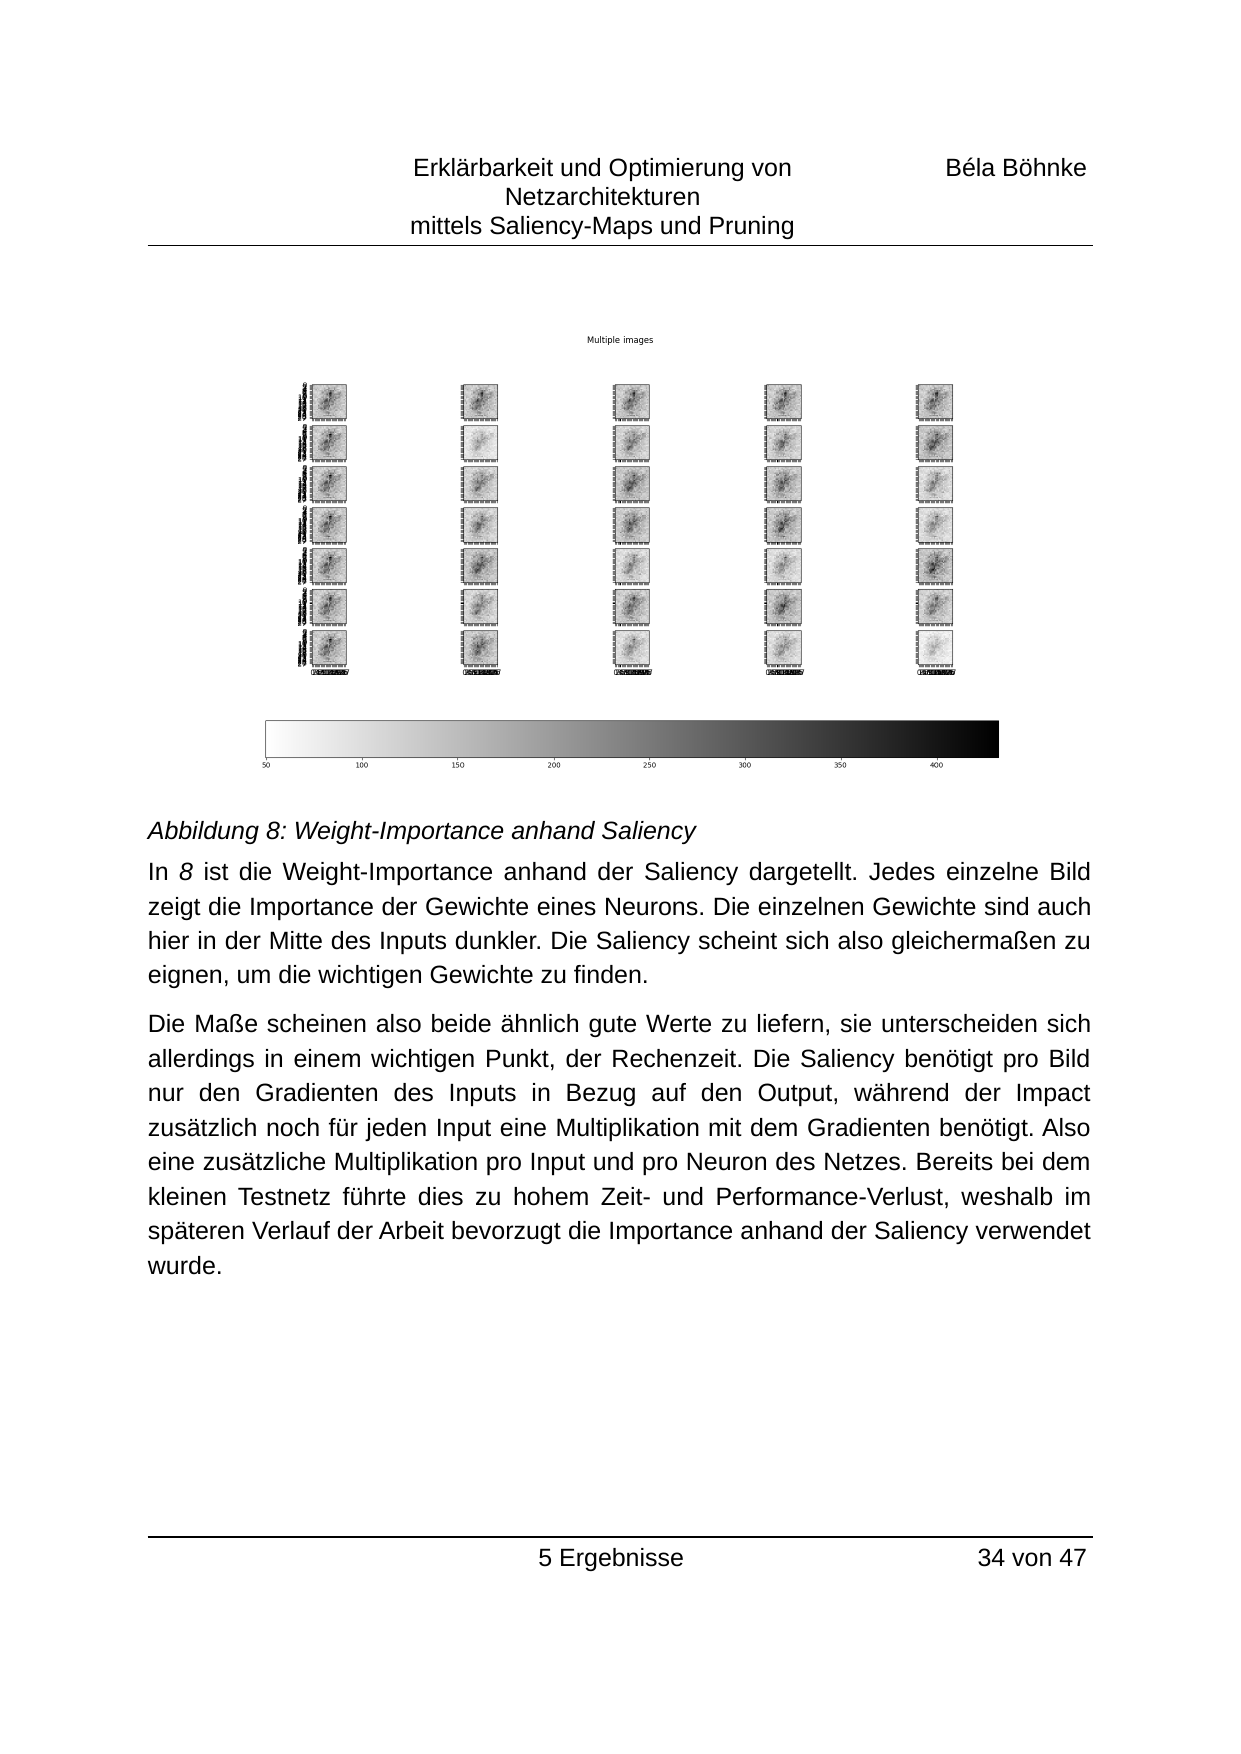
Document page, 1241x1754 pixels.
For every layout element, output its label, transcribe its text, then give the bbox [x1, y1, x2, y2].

text In Abbildung 8 ist die Weight-Importance anhand der Saliency dargetellt. Jedes einzelne Bild zeigt die Importance der Gewichte eines Neurons. Die einzelnen Gewichte sind auch hier in der Mitte des Inputs dunkler. Die Saliency scheint sich also gleichermaßen zu eignen, um die wichtigen Gewichte zu finden. [148, 304, 1093, 327]
text In Abbildung 8 ist die Weight-Importance anhand der Saliency dargetellt. Jedes einzelne Bild zeigt die Importance der Gewichte eines Neurons. Die einzelnen Gewichte sind auch hier in der Mitte des Inputs dunkler. Die Saliency scheint sich also gleichermaßen zu eignen, um die wichtigen Gewichte zu finden. [148, 845, 1093, 989]
picture [147, 327, 1093, 811]
text Abbildung 8: Weight-Importance anhand Saliency [148, 811, 1093, 845]
text Die Maße scheinen also beide ähnlich gute Werte zu liefern, sie unterscheiden sich allerdings in einem wichtigen Punkt, der Rechenzeit. Die Saliency benötigt pro Bild nur den Gradienten des Inputs in Bezug auf den Output, während der Impact zusätzlich noch für jeden Input eine Multiplikation mit dem Gradienten benötigt. Also eine zusätzliche Multiplikation pro Input und pro Neuron des Netzes. Bereits bei dem kleinen Testnetz führte dies zu hohem Zeit- und Performance-Verlust, weshalb im späteren Verlauf der Arbeit bevorzugt die Importance anhand der Saliency verwendet wurde. [148, 1009, 1093, 1279]
